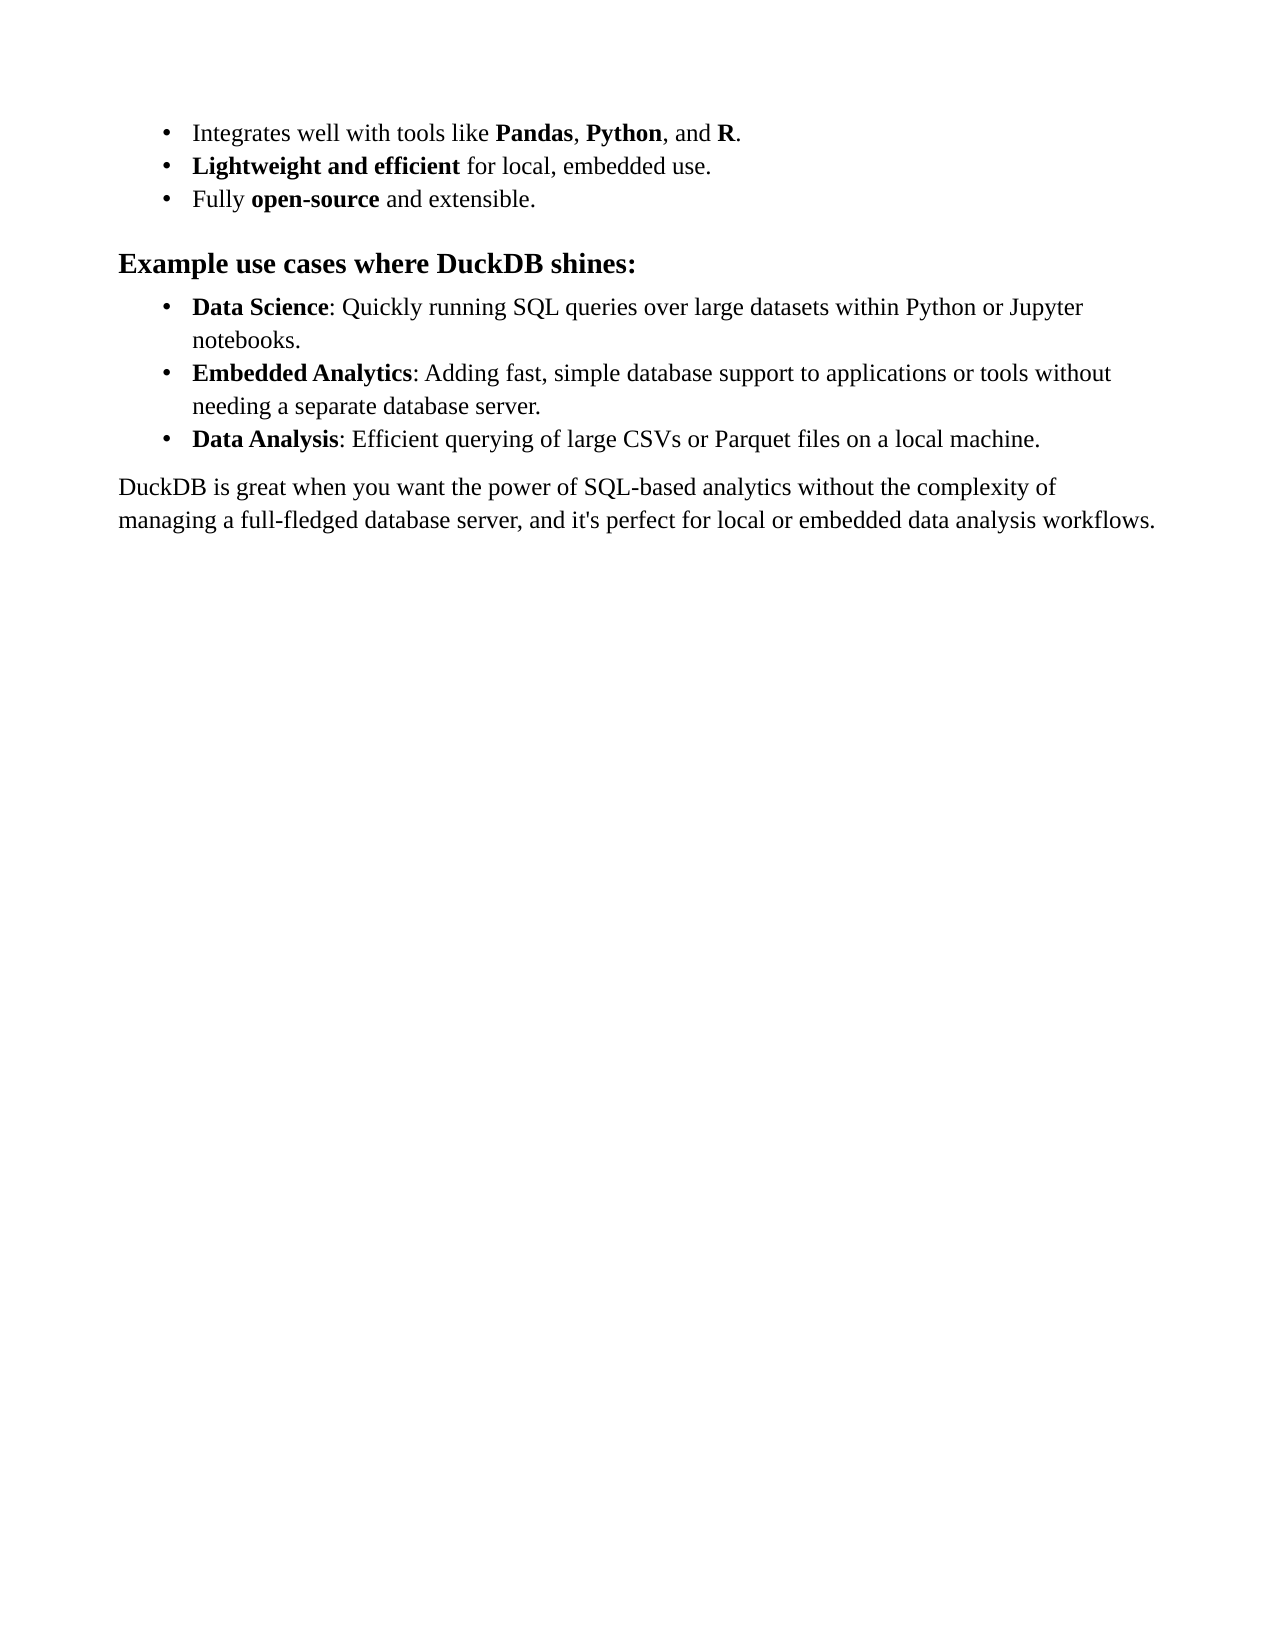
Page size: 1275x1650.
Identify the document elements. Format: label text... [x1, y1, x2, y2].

list Data Analysis: Efficient querying of large CSVs or Parquet files on a local machine. [162, 424, 1157, 453]
list Integrates well with tools like Pandas, Python, and R. [162, 118, 1157, 147]
list Embedded Analytics: Adding fast, simple database support to applications or tools without needing a separate database server. [162, 358, 1157, 420]
subtitle Example use cases where DuckDB shines: [118, 246, 1157, 280]
list Lightweight and efficient for local, embedded use. [162, 151, 1157, 180]
list Data Science: Quickly running SQL queries over large datasets within Python or Jupyter notebooks. [162, 292, 1157, 354]
list Fully open-source and extensible. [162, 184, 1157, 213]
text DuckDB is great when you want the power of SQL-based analytics without the complexity of managing a full-fledged database server, and it's perfect for local or embedded data analysis workflows. [118, 472, 1157, 534]
